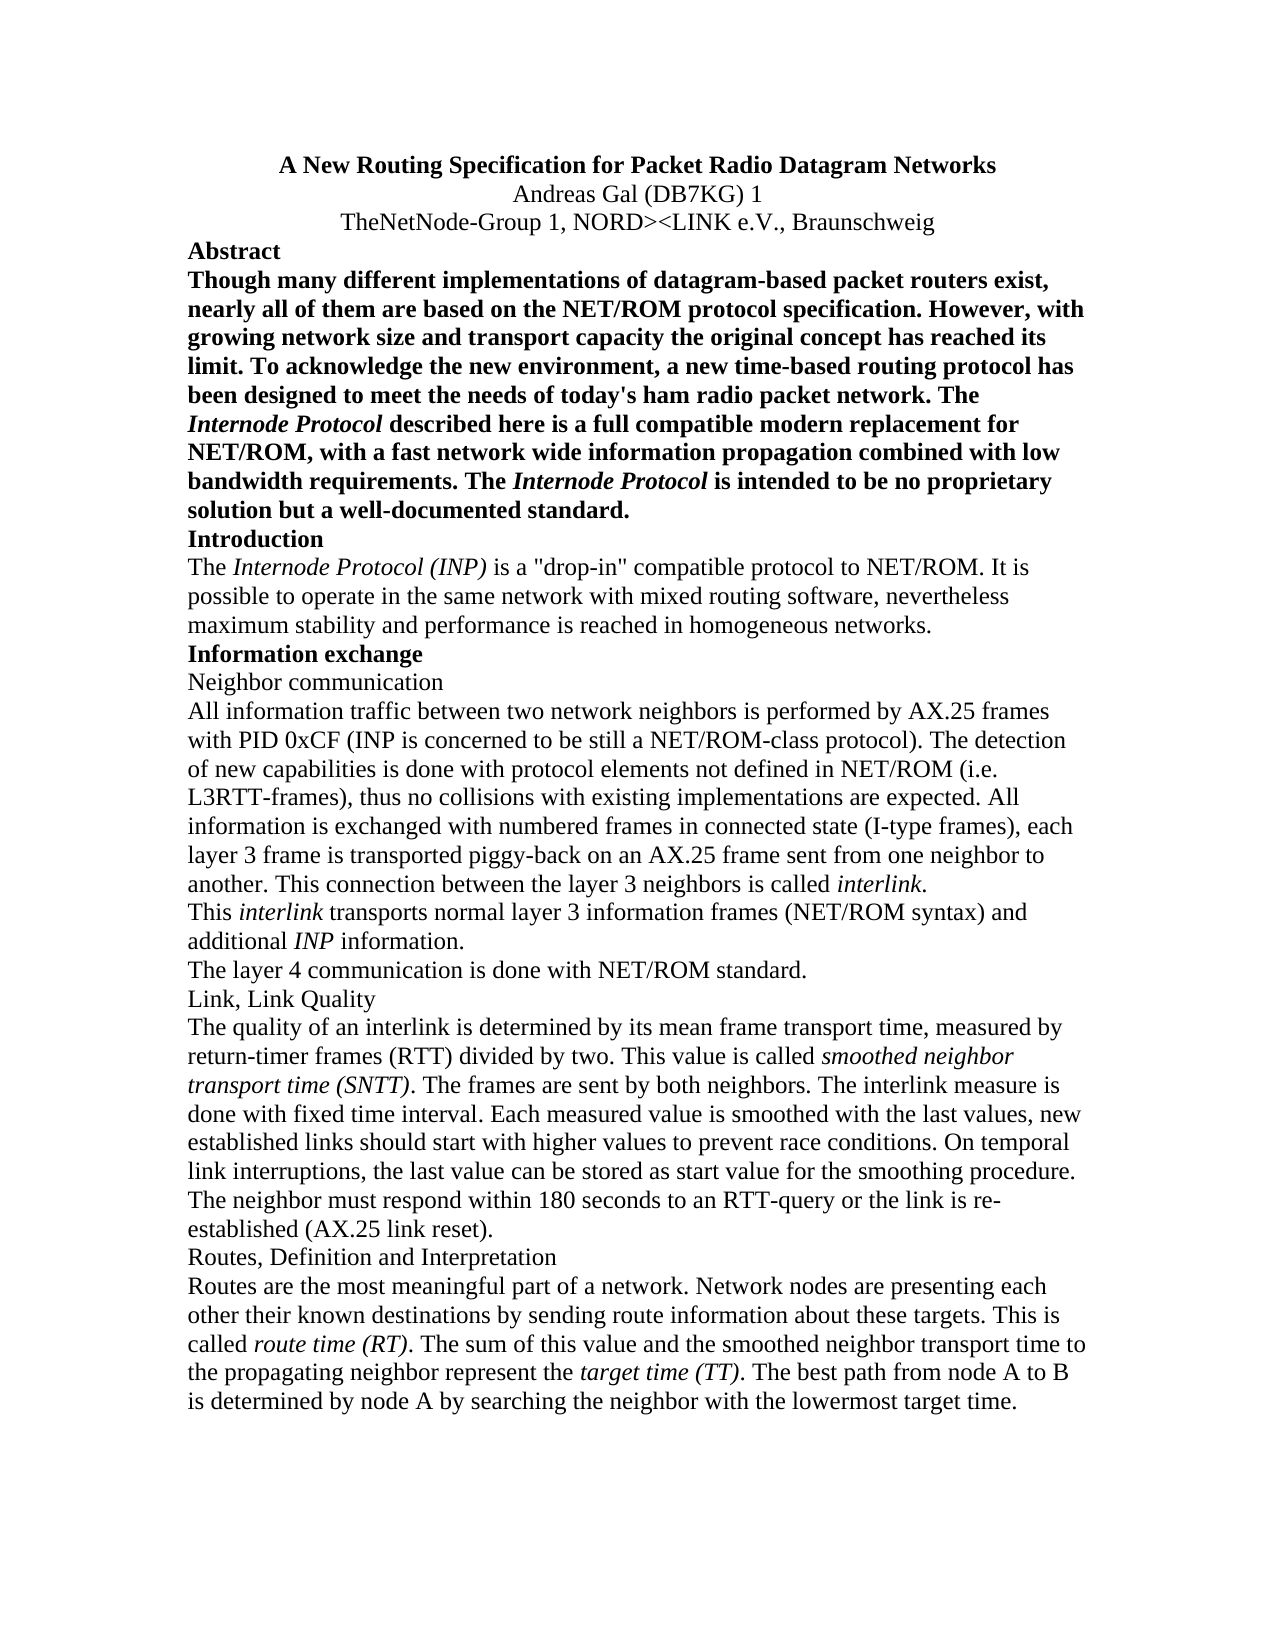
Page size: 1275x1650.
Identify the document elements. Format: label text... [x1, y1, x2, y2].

text Neighbor communication [187, 667, 1087, 696]
text Abstract [187, 236, 1087, 265]
text Though many different implementations of datagram-based packet routers exist, nearly all of them are based on the NET/ROM protocol specification. However, with growing network size and transport capacity the original concept has reached its limit. To acknowledge the new environment, a new time-based routing protocol has been designed to meet the needs of today's ham radio packet network. The Internode Protocol described here is a full compatible modern replacement for NET/ROM, with a fast network wide information propagation combined with low bandwidth requirements. The Internode Protocol is intended to be no proprietary solution but a well-documented standard. [187, 265, 1087, 524]
text The Internode Protocol (INP) is a "drop-in" compatible protocol to NET/ROM. It is possible to operate in the same network with mixed routing software, nevertheless maximum stability and performance is reached in homogeneous networks. [187, 552, 1087, 639]
text Information exchange [187, 639, 1087, 667]
text All information traffic between two network neighbors is performed by AX.25 frames with PID 0xCF (INP is concerned to be still a NET/ROM-class protocol). The detection of new capabilities is done with protocol elements not defined in NET/ROM (i.e. L3RTT-frames), thus no collisions with existing implementations are expected. All information is exchanged with numbered frames in connected state (I-type frames), each layer 3 frame is transported piggy-back on an AX.25 frame sent from one neighbor to another. This connection between the layer 3 neighbors is called interlink. [187, 696, 1087, 897]
text A New Routing Specification for Packet Radio Datagram Networks [187, 150, 1087, 179]
text The quality of an interlink is determined by its mean frame transport time, measured by return-timer frames (RTT) divided by two. This value is called smoothed neighbor transport time (SNTT). The frames are sent by both neighbors. The interlink measure is done with fixed time interval. Each measured value is smoothed with the last values, new established links should start with higher values to prevent race conditions. On temporal link interruptions, the last value can be stored as start value for the smoothing procedure. The neighbor must respond within 180 seconds to an RTT-query or the link is re-established (AX.25 link reset). [187, 1012, 1087, 1242]
text Routes, Definition and Interpretation [187, 1242, 1087, 1271]
text TheNetNode-Group 1, NORD><LINK e.V., Braunschweig [187, 207, 1087, 236]
text Andreas Gal (DB7KG) 1 [187, 179, 1087, 207]
text This interlink transports normal layer 3 information frames (NET/ROM syntax) and additional INP information. [187, 897, 1087, 955]
text Routes are the most meaningful part of a network. Network nodes are presenting each other their known destinations by sending route information about these targets. This is called route time (RT). The sum of this value and the smoothed neighbor transport time to the propagating neighbor represent the target time (TT). The best path from node A to B is determined by node A by searching the neighbor with the lowermost target time. [187, 1271, 1087, 1415]
text Link, Link Quality [187, 984, 1087, 1012]
text Introduction [187, 524, 1087, 552]
text The layer 4 communication is done with NET/ROM standard. [187, 955, 1087, 984]
